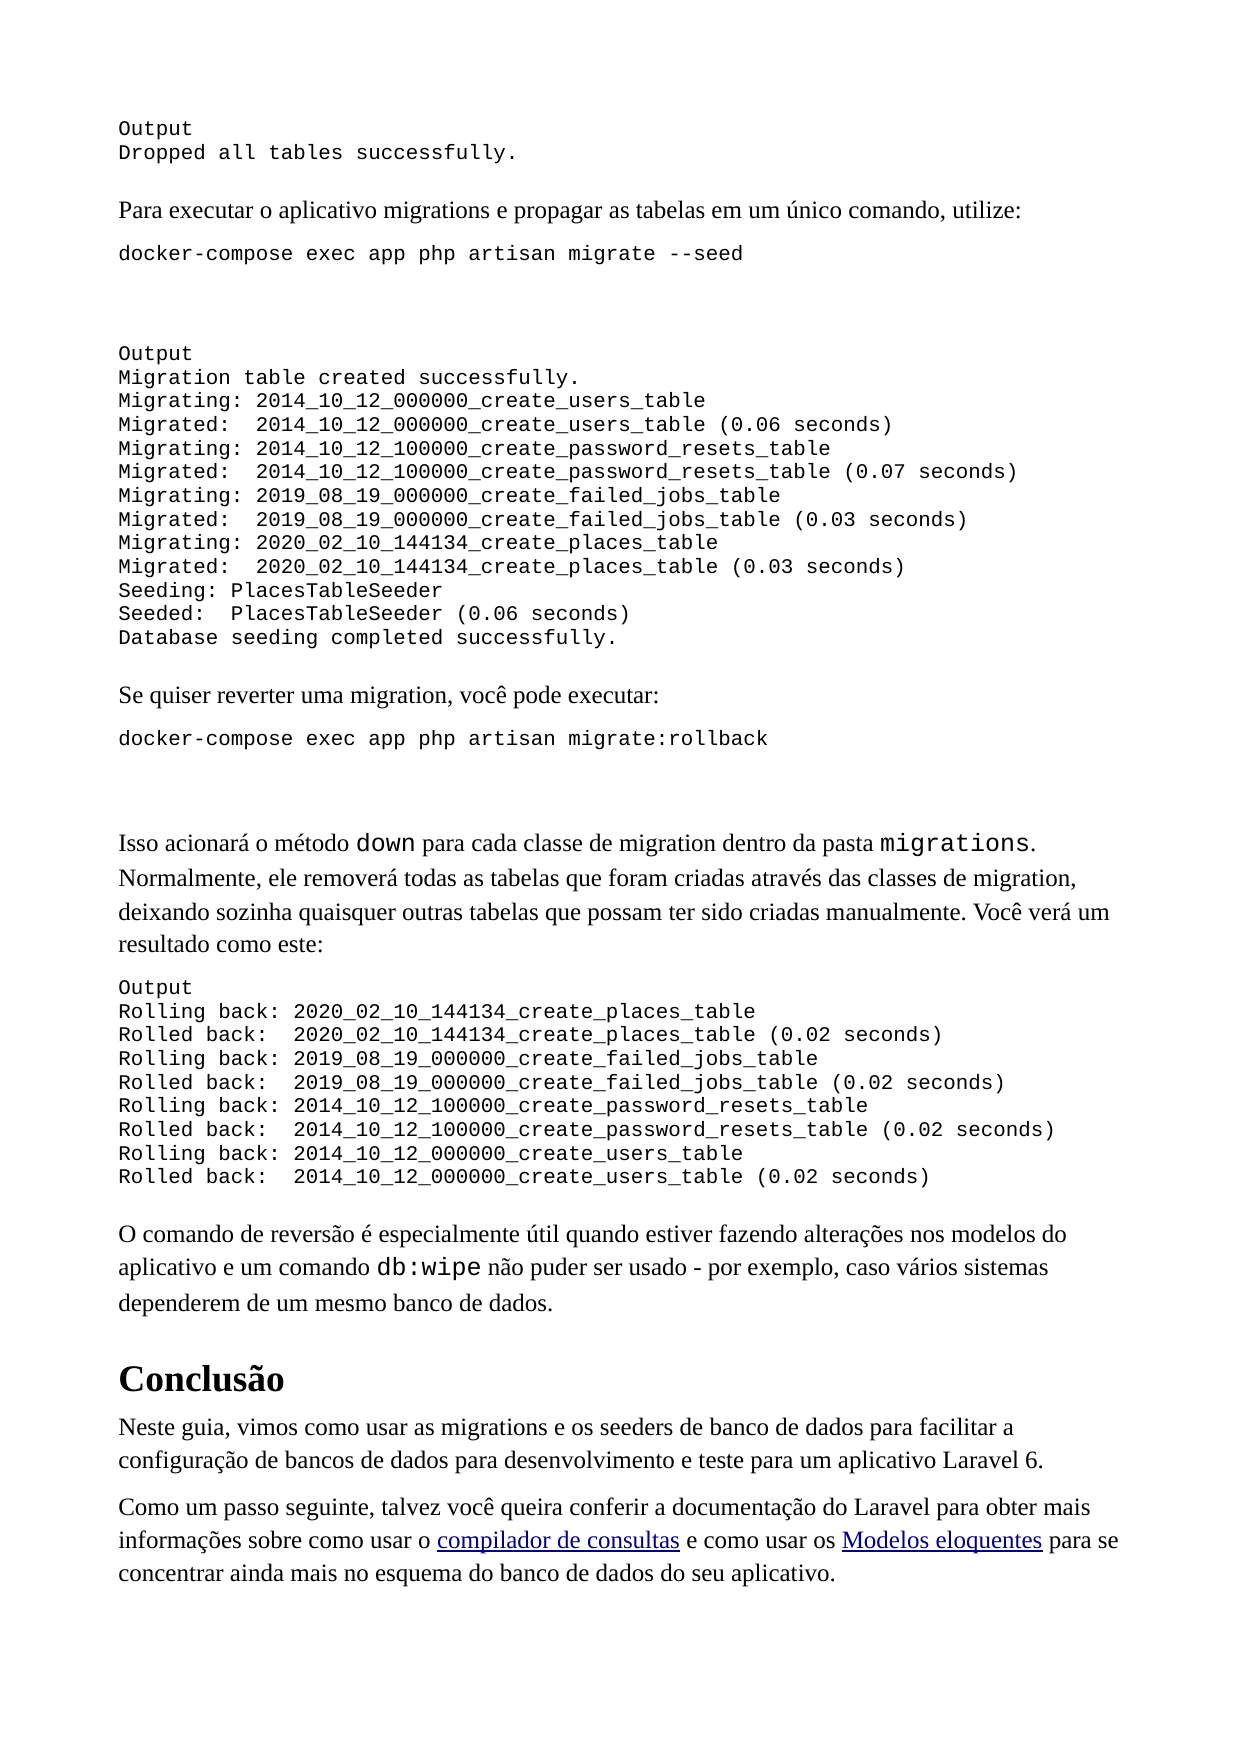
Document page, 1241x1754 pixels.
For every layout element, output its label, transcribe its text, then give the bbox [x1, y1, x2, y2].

text Output [118, 977, 1122, 1001]
text docker-compose exec app php artisan migrate --seed [118, 242, 1122, 266]
text Seeded: PlacesTableSeeder (0.06 seconds) [118, 603, 1122, 627]
text Rolling back: 2020_02_10_144134_create_places_table [118, 1001, 1122, 1024]
text Isso acionará o método down para cada classe de migration dentro da pasta migrations. Normalmente, ele removerá todas as tabelas que foram criadas através das classes de migration, deixando sozinha quaisquer outras tabelas que possam ter sido criadas manualmente. Você verá um resultado como este: [118, 828, 1122, 958]
text Como um passo seguinte, talvez você queira conferir a documentação do Laravel para obter mais informações sobre como usar o compilador de consultas e como usar os Modelos eloquentes para se concentrar ainda mais no esquema do banco de dados do seu aplicativo. [118, 1492, 1122, 1587]
text Migrated: 2019_08_19_000000_create_failed_jobs_table (0.03 seconds) [118, 509, 1122, 532]
subtitle Conclusão [118, 1356, 1122, 1399]
text Rolled back: 2020_02_10_144134_create_places_table (0.02 seconds) [118, 1024, 1122, 1048]
text Para executar o aplicativo migrations e propagar as tabelas em um único comando, utilize: [118, 195, 1122, 224]
text Rolled back: 2014_10_12_000000_create_users_table (0.02 seconds) [118, 1166, 1122, 1190]
text Migrating: 2014_10_12_100000_create_password_resets_table [118, 438, 1122, 461]
text Migrated: 2014_10_12_100000_create_password_resets_table (0.07 seconds) [118, 461, 1122, 485]
text docker-compose exec app php artisan migrate:rollback [118, 728, 1122, 751]
text Neste guia, vimos como usar as migrations e os seeders de banco de dados para facilitar a configuração de bancos de dados para desenvolvimento e teste para um aplicativo Laravel 6. [118, 1412, 1122, 1473]
text Rolled back: 2014_10_12_100000_create_password_resets_table (0.02 seconds) [118, 1119, 1122, 1143]
text Rolling back: 2019_08_19_000000_create_failed_jobs_table [118, 1048, 1122, 1072]
text Dropped all tables successfully. [118, 142, 1122, 165]
text Migrating: 2019_08_19_000000_create_failed_jobs_table [118, 485, 1122, 509]
text Migrating: 2020_02_10_144134_create_places_table [118, 532, 1122, 556]
text Migration table created successfully. [118, 367, 1122, 391]
text Migrating: 2014_10_12_000000_create_users_table [118, 391, 1122, 414]
text Seeding: PlacesTableSeeder [118, 580, 1122, 603]
text Output [118, 343, 1122, 367]
text Database seeding completed successfully. [118, 627, 1122, 651]
text O comando de reversão é especialmente útil quando estiver fazendo alterações nos modelos do aplicativo e um comando db:wipe não puder ser usado - por exemplo, caso vários sistemas dependerem de um mesmo banco de dados. [118, 1219, 1122, 1316]
text Output [118, 118, 1122, 142]
text Rolled back: 2019_08_19_000000_create_failed_jobs_table (0.02 seconds) [118, 1072, 1122, 1095]
text Rolling back: 2014_10_12_000000_create_users_table [118, 1143, 1122, 1166]
text Migrated: 2014_10_12_000000_create_users_table (0.06 seconds) [118, 414, 1122, 438]
text Rolling back: 2014_10_12_100000_create_password_resets_table [118, 1095, 1122, 1119]
text Se quiser reverter uma migration, você pode executar: [118, 680, 1122, 709]
text Migrated: 2020_02_10_144134_create_places_table (0.03 seconds) [118, 556, 1122, 580]
